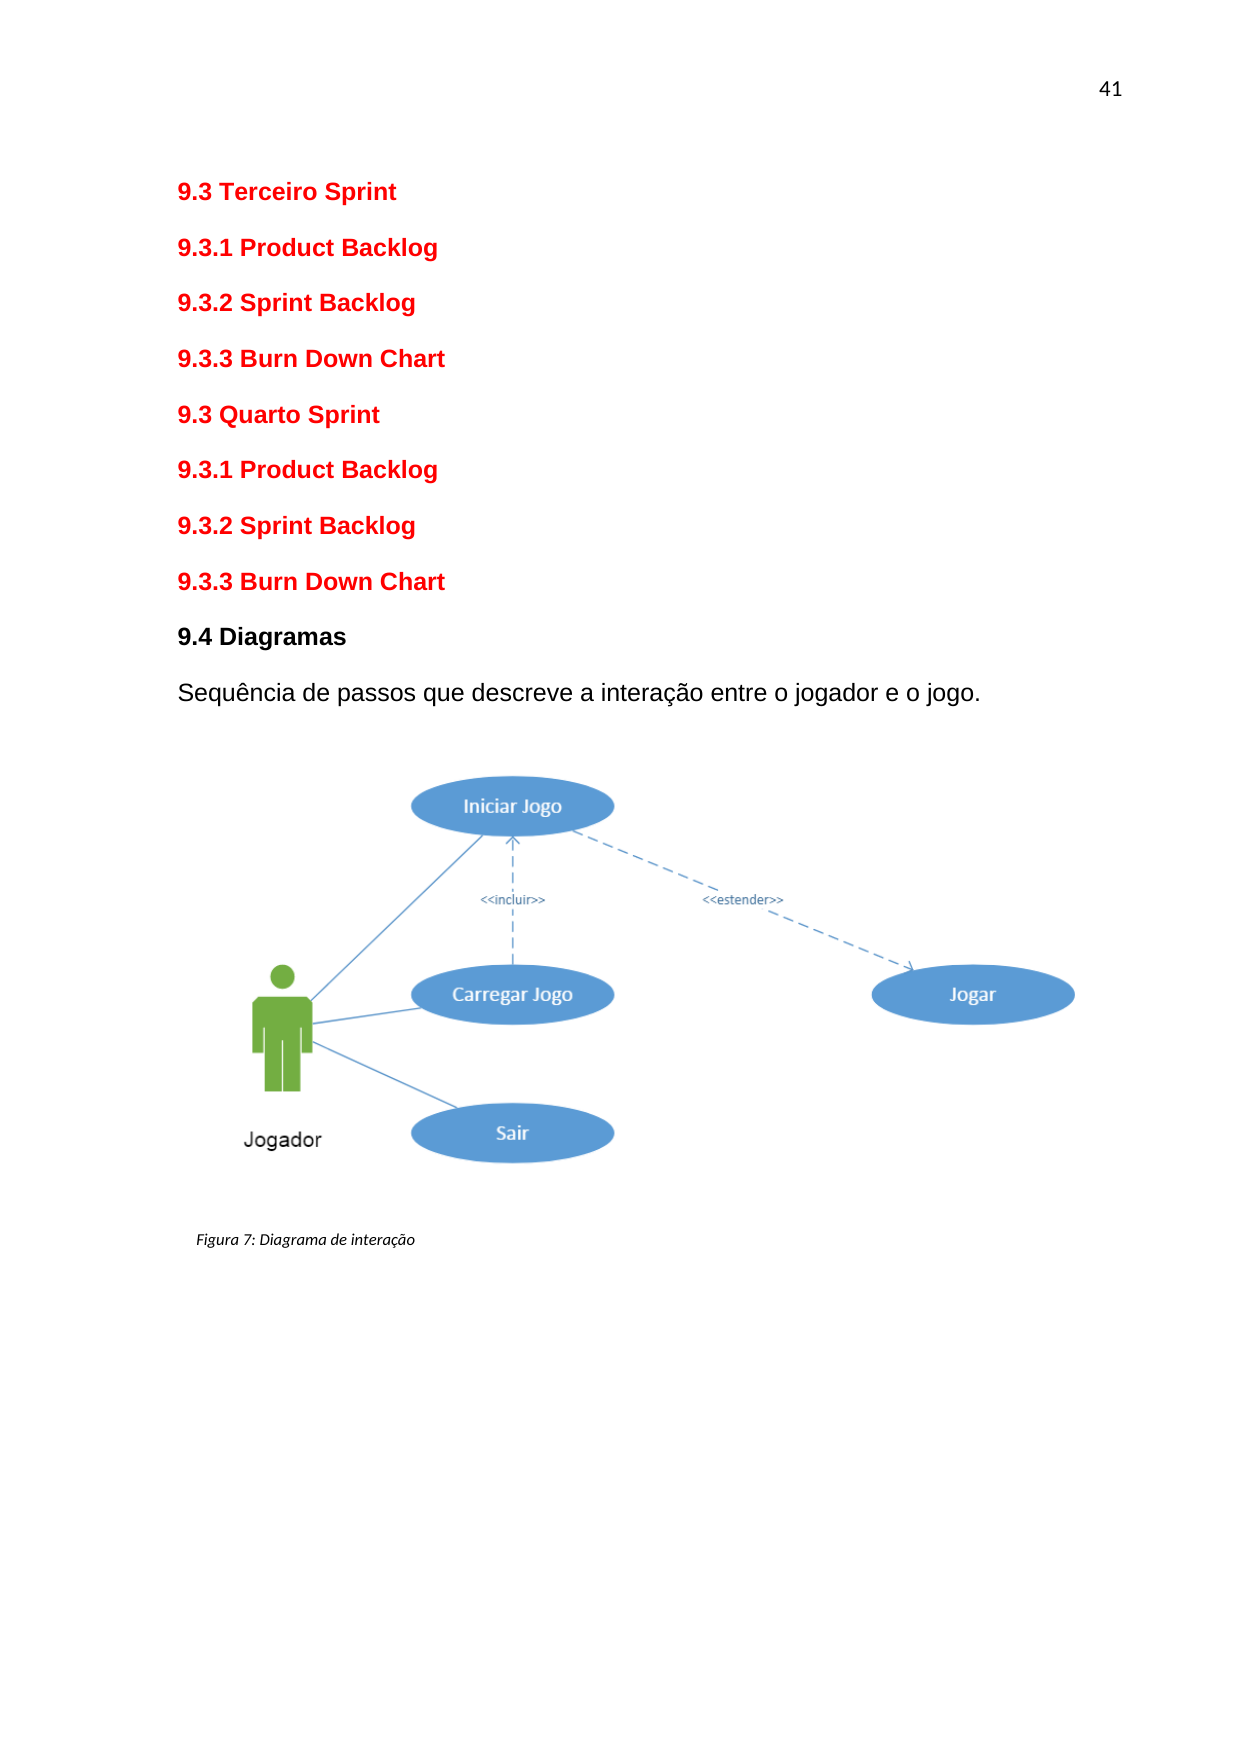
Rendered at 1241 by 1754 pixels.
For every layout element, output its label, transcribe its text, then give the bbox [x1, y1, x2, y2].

text Sequência de passos que descreve a interação entre o jogador e o jogo. [177, 678, 1122, 707]
picture [196, 744, 1117, 1222]
subtitle 9.3.2 Sprint Backlog [177, 288, 1122, 317]
subtitle 9.3.2 Sprint Backlog [177, 511, 1122, 540]
subtitle 9.3.1 Product Backlog [177, 233, 1122, 262]
text Figura 7: Diagrama de interação [196, 1222, 1116, 1249]
subtitle 9.3.3 Burn Down Chart [177, 567, 1122, 595]
subtitle 9.3 Terceiro Sprint [177, 177, 1122, 206]
subtitle 9.3.1 Product Backlog [177, 455, 1122, 484]
subtitle 9.3.3 Burn Down Chart [177, 344, 1122, 373]
subtitle 9.4 Diagramas [177, 622, 1122, 651]
subtitle 9.3 Quarto Sprint [177, 400, 1122, 428]
